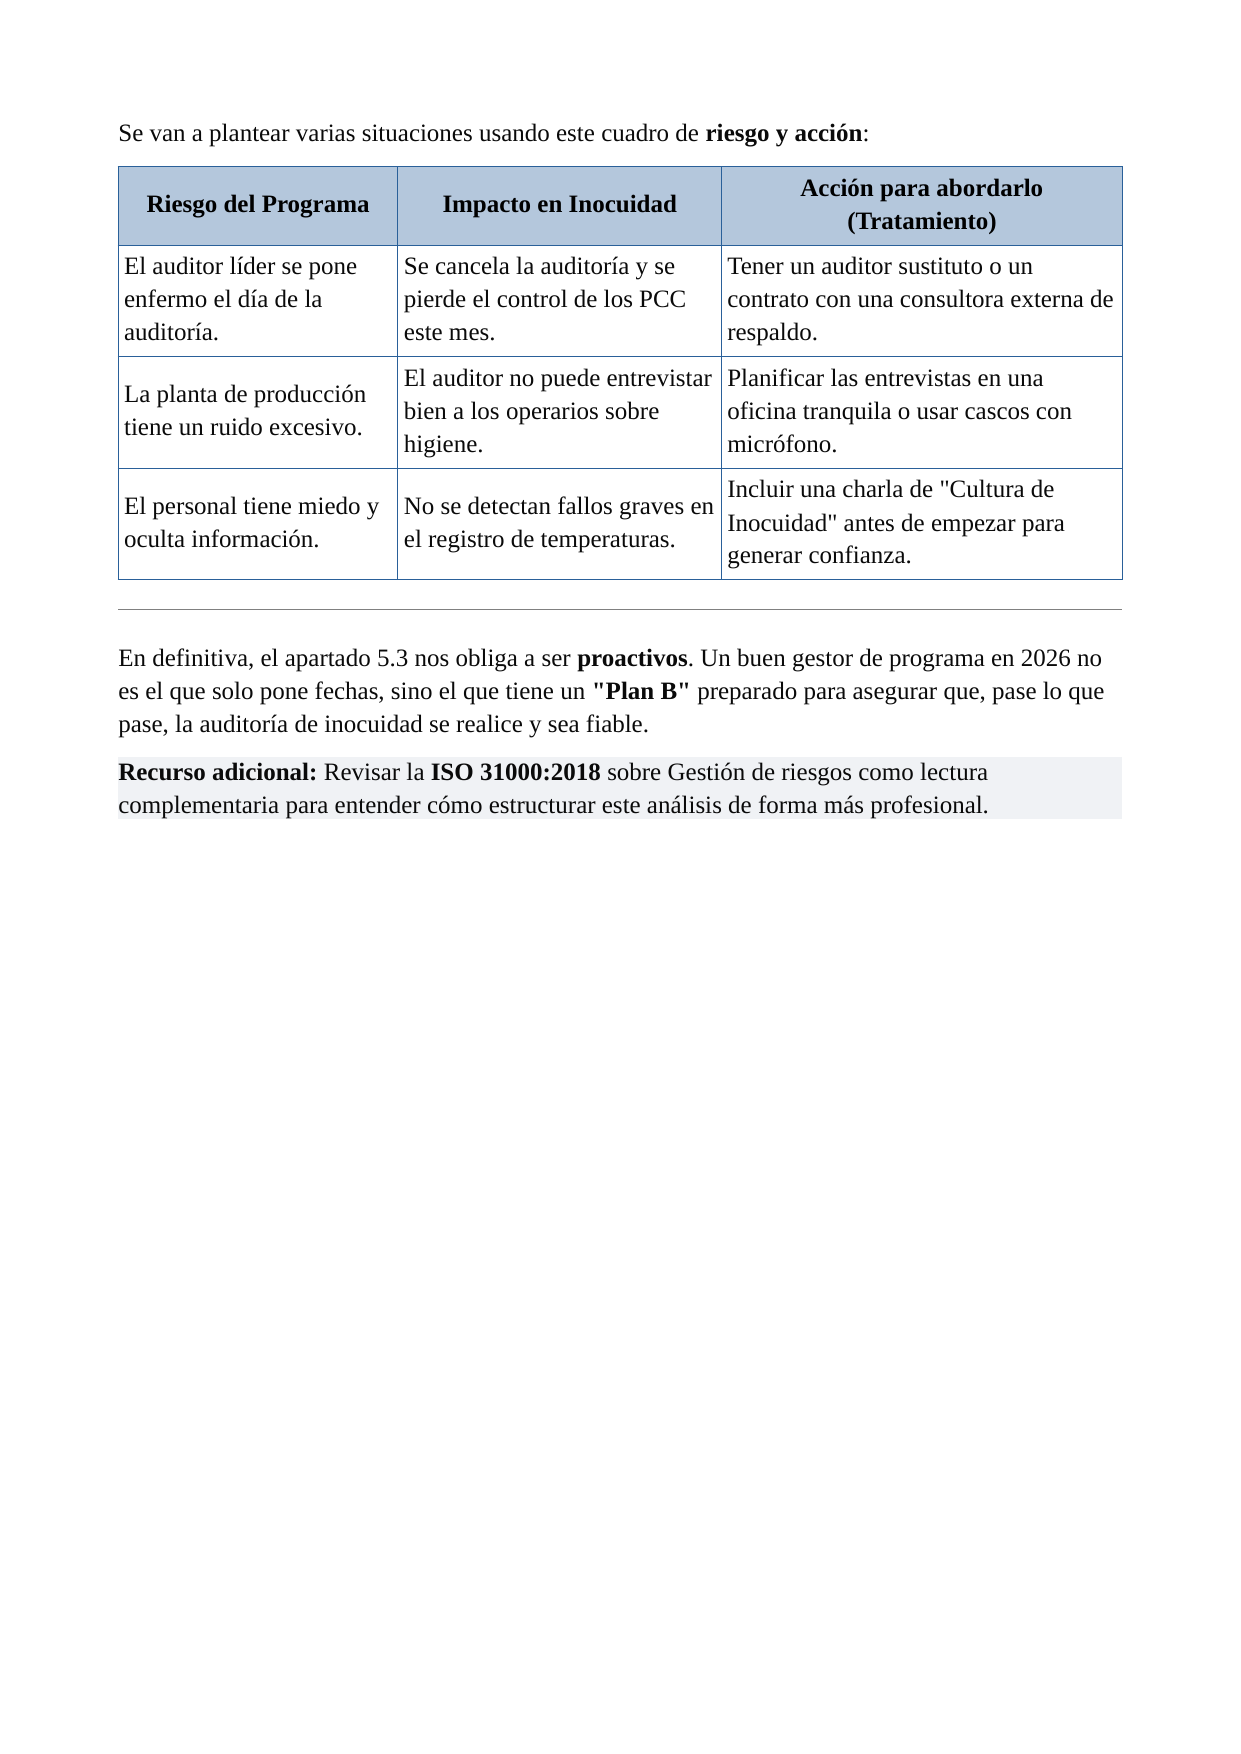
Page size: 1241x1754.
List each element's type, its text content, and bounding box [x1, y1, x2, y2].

table_header Riesgo del Programa [119, 167, 397, 245]
table_header Acción para abordarlo (Tratamiento) [722, 167, 1122, 245]
table_cell El auditor no puede entrevistar bien a los operarios sobre higiene. [398, 357, 721, 468]
table_cell Se cancela la auditoría y se pierde el control de los PCC este mes. [398, 246, 721, 356]
table_header Impacto en Inocuidad [398, 167, 721, 245]
text Se van a plantear varias situaciones usando este cuadro de riesgo y acción: [118, 118, 1122, 147]
table_cell El auditor líder se pone enfermo el día de la auditoría. [119, 246, 397, 356]
table_cell Incluir una charla de "Cultura de Inocuidad" antes de empezar para generar confianza. [722, 469, 1122, 579]
text En definitiva, el apartado 5.3 nos obliga a ser proactivos. Un buen gestor de programa en 2026 no es el que solo pone fechas, sino el que tiene un "Plan B" preparado para asegurar que, pase lo que pase, la auditoría de inocuidad se realice y sea fiable. [118, 643, 1122, 738]
table_cell El personal tiene miedo y oculta información. [119, 469, 397, 579]
table_cell Planificar las entrevistas en una oficina tranquila o usar cascos con micrófono. [722, 357, 1122, 468]
table_cell La planta de producción tiene un ruido excesivo. [119, 357, 397, 468]
table_cell No se detectan fallos graves en el registro de temperaturas. [398, 469, 721, 579]
table_cell Tener un auditor sustituto o un contrato con una consultora externa de respaldo. [722, 246, 1122, 356]
text Recurso adicional: Revisar la ISO 31000:2018 sobre Gestión de riesgos como lectura complementaria para entender cómo estructurar este análisis de forma más profesional. [118, 757, 1122, 819]
